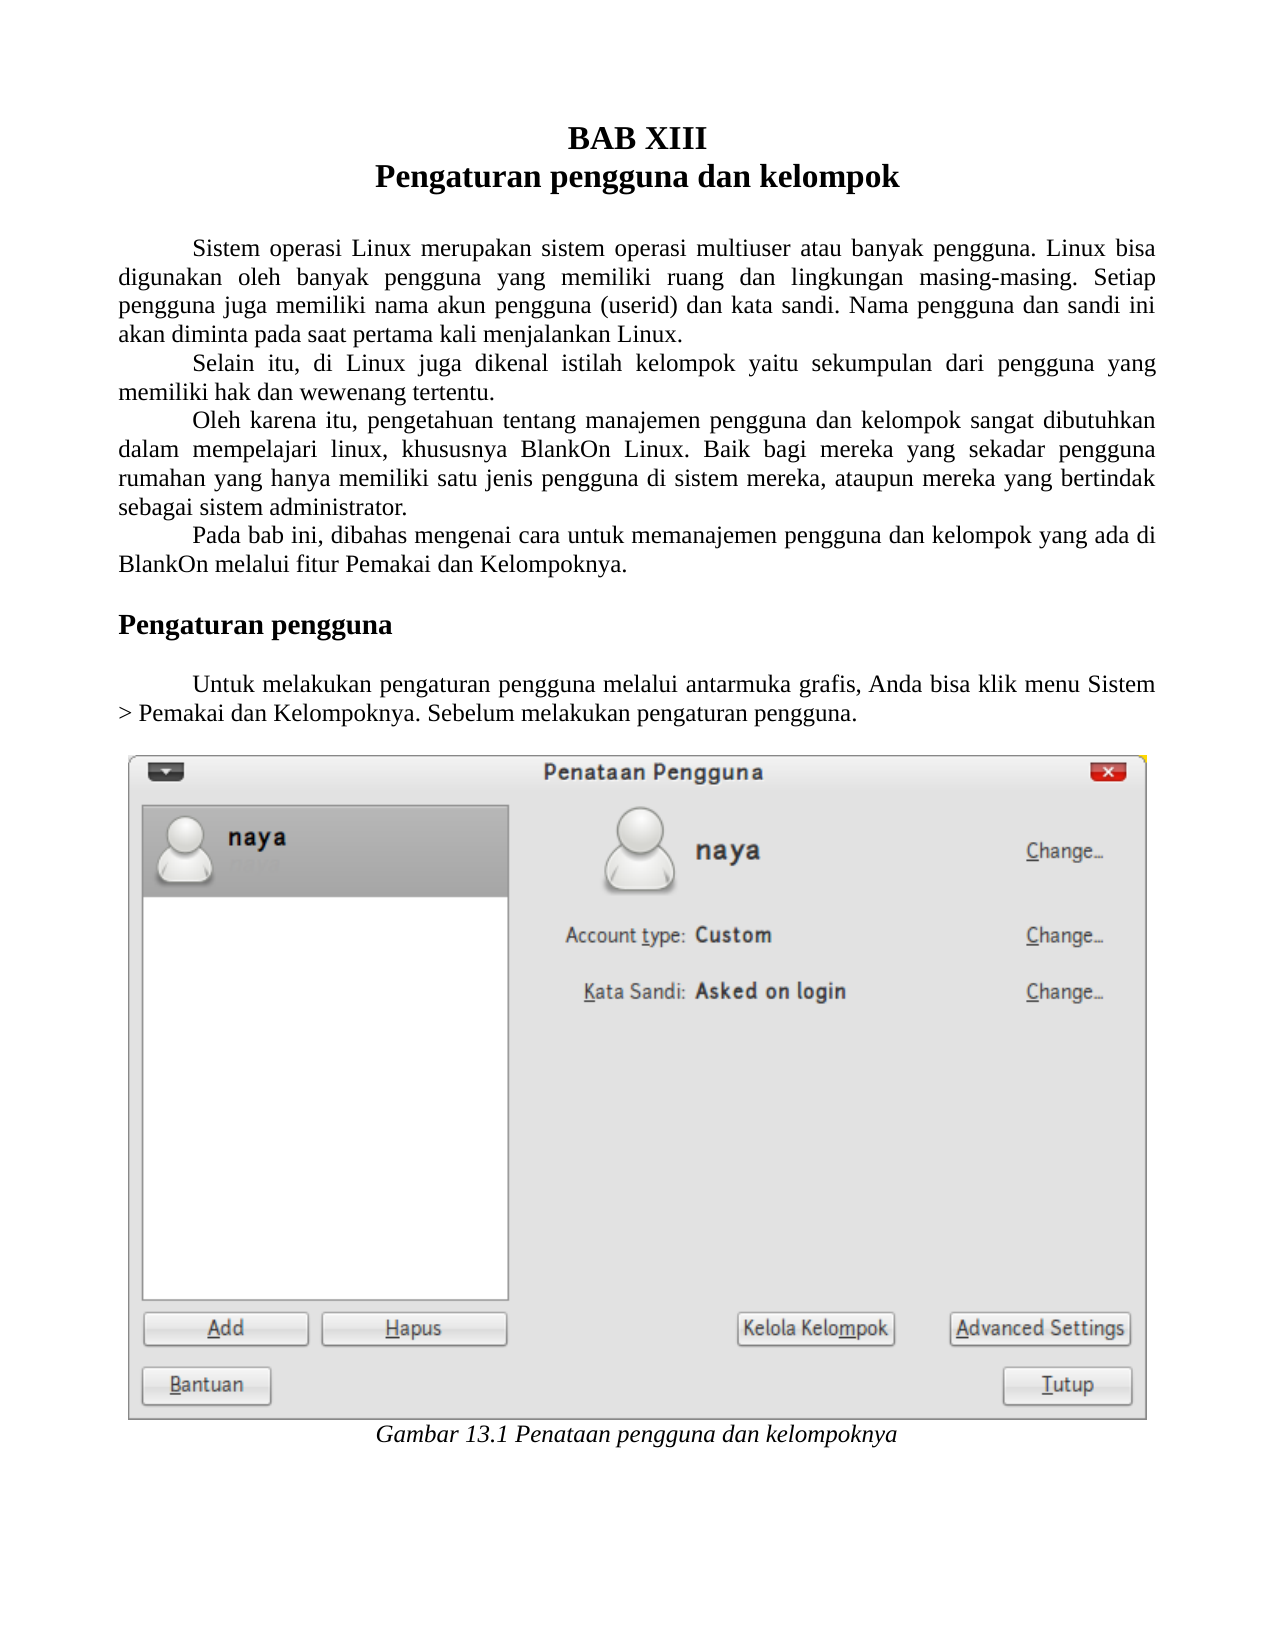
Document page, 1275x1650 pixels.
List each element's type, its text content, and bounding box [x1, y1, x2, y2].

text Pengaturan pengguna [118, 607, 1157, 640]
text Pada bab ini, dibahas mengenai cara untuk memanajemen pengguna dan kelompok yang ada di BlankOn melalui fitur Pemakai dan Kelompoknya. [118, 521, 1157, 578]
text Selain itu, di Linux juga dikenal istilah kelompok yaitu sekumpulan dari pengguna yang memiliki hak dan wewenang tertentu. [118, 348, 1157, 406]
picture [128, 755, 1147, 1420]
text Gambar 13.1 Penataan pengguna dan kelompoknya [118, 1419, 1157, 1448]
text BAB XIII [118, 118, 1157, 156]
text Untuk melakukan pengaturan pengguna melalui antarmuka grafis, Anda bisa klik menu Sistem > Pemakai dan Kelompoknya. Sebelum melakukan pengaturan pengguna. [118, 669, 1157, 727]
text Pengaturan pengguna dan kelompok [118, 156, 1157, 195]
text Oleh karena itu, pengetahuan tentang manajemen pengguna dan kelompok sangat dibutuhkan dalam mempelajari linux, khususnya BlankOn Linux. Baik bagi mereka yang sekadar pengguna rumahan yang hanya memiliki satu jenis pengguna di sistem mereka, ataupun mereka yang bertindak sebagai sistem administrator. [118, 406, 1157, 521]
text Sistem operasi Linux merupakan sistem operasi multiuser atau banyak pengguna. Linux bisa digunakan oleh banyak pengguna yang memiliki ruang dan lingkungan masing-masing. Setiap pengguna juga memiliki nama akun pengguna (userid) dan kata sandi. Nama pengguna dan sandi ini akan diminta pada saat pertama kali menjalankan Linux. [118, 233, 1157, 348]
